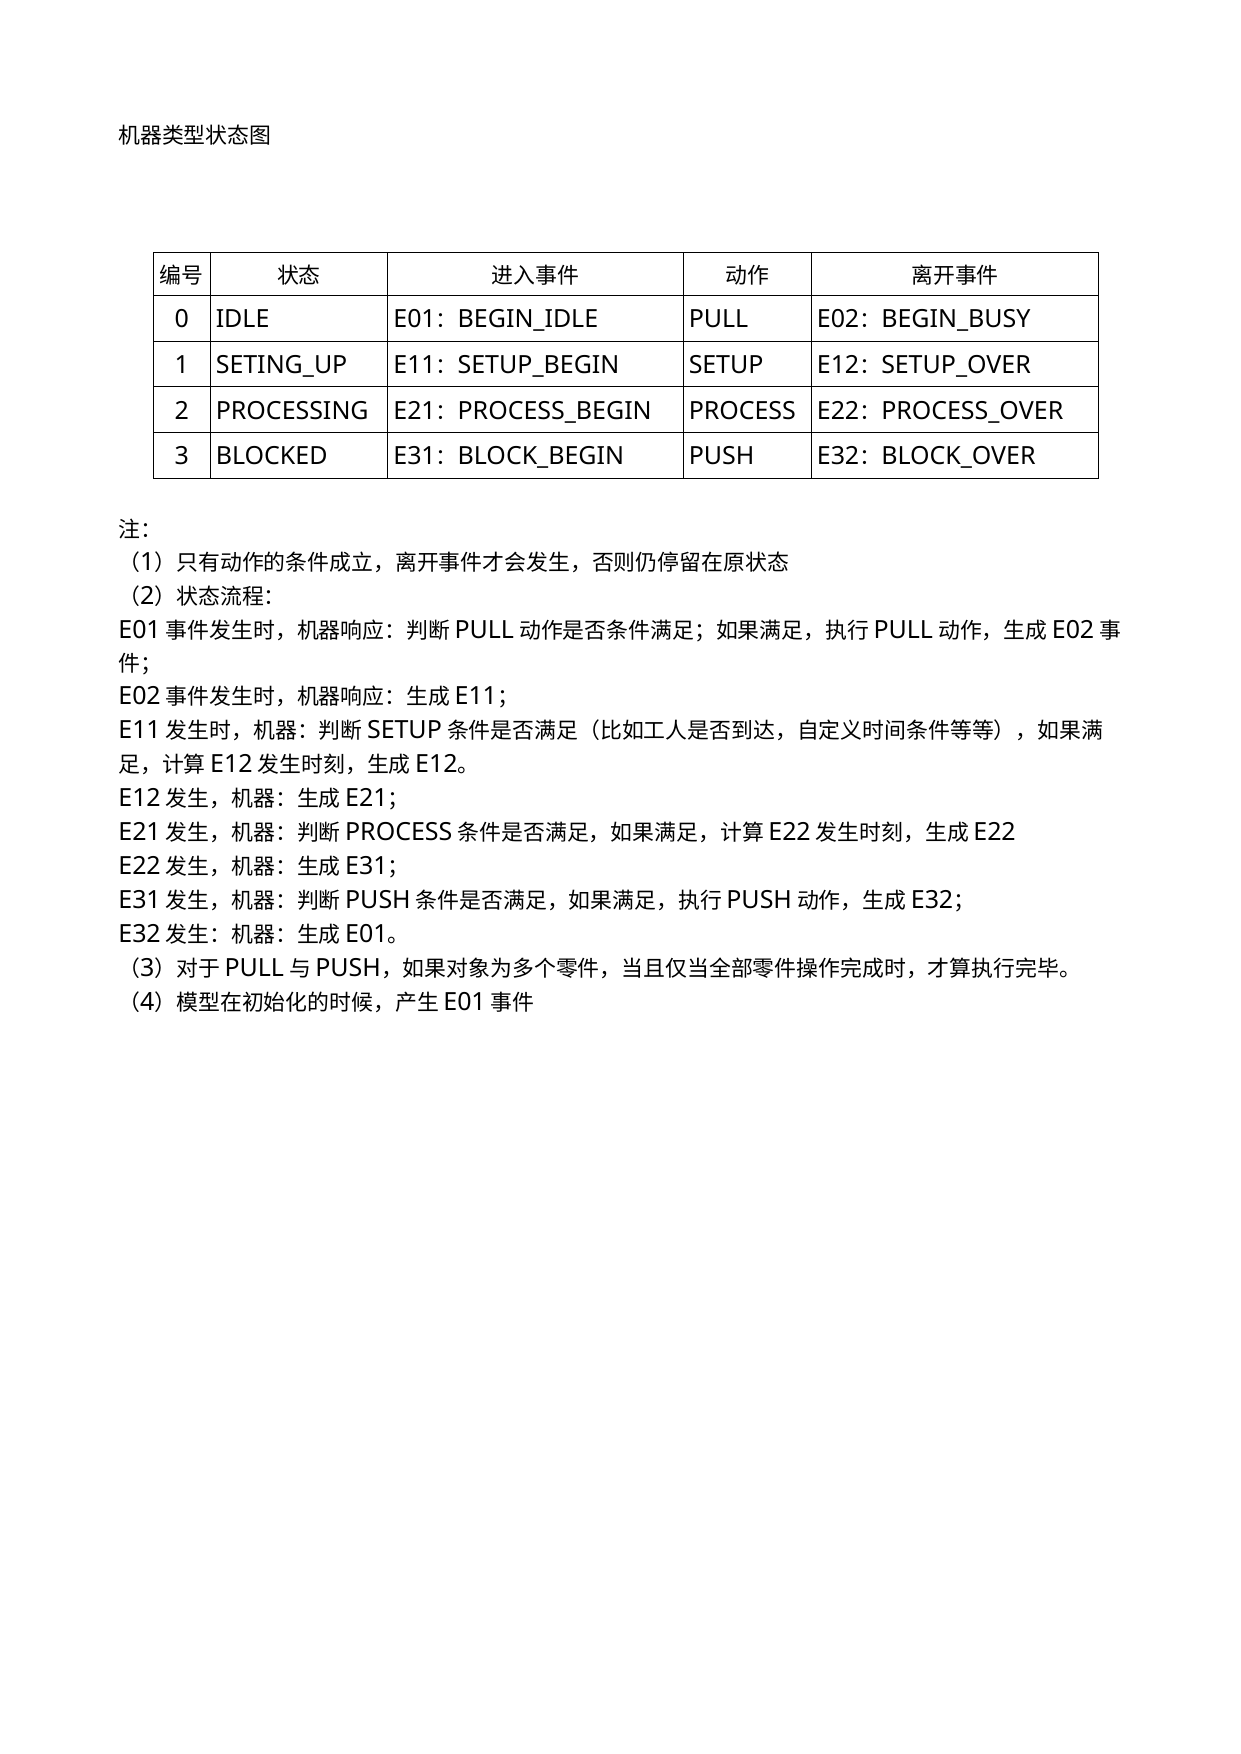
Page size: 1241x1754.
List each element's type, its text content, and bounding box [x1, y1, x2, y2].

text E01事件发生时，机器响应：判断PULL动作是否条件满足；如果满足，执行PULL动作，生成E02事件； [118, 612, 1122, 677]
table_header 编号 [154, 253, 210, 295]
text 注： [118, 512, 1122, 543]
table_cell 0 [154, 296, 210, 341]
text E11发生时，机器：判断SETUP条件是否满足（比如工人是否到达，自定义时间条件等等），如果满足，计算E12发生时刻，生成E12。 [118, 711, 1122, 779]
table_cell SETUP [684, 342, 811, 386]
table_cell E11：SETUP_BEGIN [388, 342, 683, 386]
table_cell E31：BLOCK_BEGIN [388, 433, 683, 478]
table_cell 3 [154, 433, 210, 478]
text （2）状态流程： [118, 578, 1122, 612]
text E22发生，机器：生成E31； [118, 848, 1122, 882]
text E21发生，机器：判断PROCESS条件是否满足，如果满足，计算E22发生时刻，生成E22 [118, 814, 1122, 848]
table_cell E32：BLOCK_OVER [812, 433, 1098, 478]
text （4）模型在初始化的时候，产生E01事件 [118, 984, 1122, 1018]
text E12发生，机器：生成E21； [118, 779, 1122, 814]
table_cell PULL [684, 296, 811, 341]
table_header 离开事件 [812, 253, 1098, 295]
text E32发生：机器：生成E01。 [118, 916, 1122, 950]
table_cell IDLE [211, 296, 387, 341]
table_cell E21：PROCESS_BEGIN [388, 387, 683, 432]
text （3）对于PULL与PUSH，如果对象为多个零件，当且仅当全部零件操作完成时，才算执行完毕。 [118, 950, 1122, 984]
table_cell 2 [154, 387, 210, 432]
table_cell BLOCKED [211, 433, 387, 478]
table_cell SETING_UP [211, 342, 387, 386]
table_cell E22：PROCESS_OVER [812, 387, 1098, 432]
text 机器类型状态图 [118, 118, 1122, 150]
text （1）只有动作的条件成立，离开事件才会发生，否则仍停留在原状态 [118, 543, 1122, 578]
table_cell PROCESS [684, 387, 811, 432]
table_header 动作 [684, 253, 811, 295]
text E31发生，机器：判断PUSH条件是否满足，如果满足，执行PUSH动作，生成E32； [118, 882, 1122, 916]
table_cell PUSH [684, 433, 811, 478]
table_header 进入事件 [388, 253, 683, 295]
table_cell E02：BEGIN_BUSY [812, 296, 1098, 341]
table_header 状态 [211, 253, 387, 295]
text E02事件发生时，机器响应：生成E11； [118, 677, 1122, 711]
table_cell E01：BEGIN_IDLE [388, 296, 683, 341]
table_cell E12：SETUP_OVER [812, 342, 1098, 386]
table_cell PROCESSING [211, 387, 387, 432]
table_cell 1 [154, 342, 210, 386]
